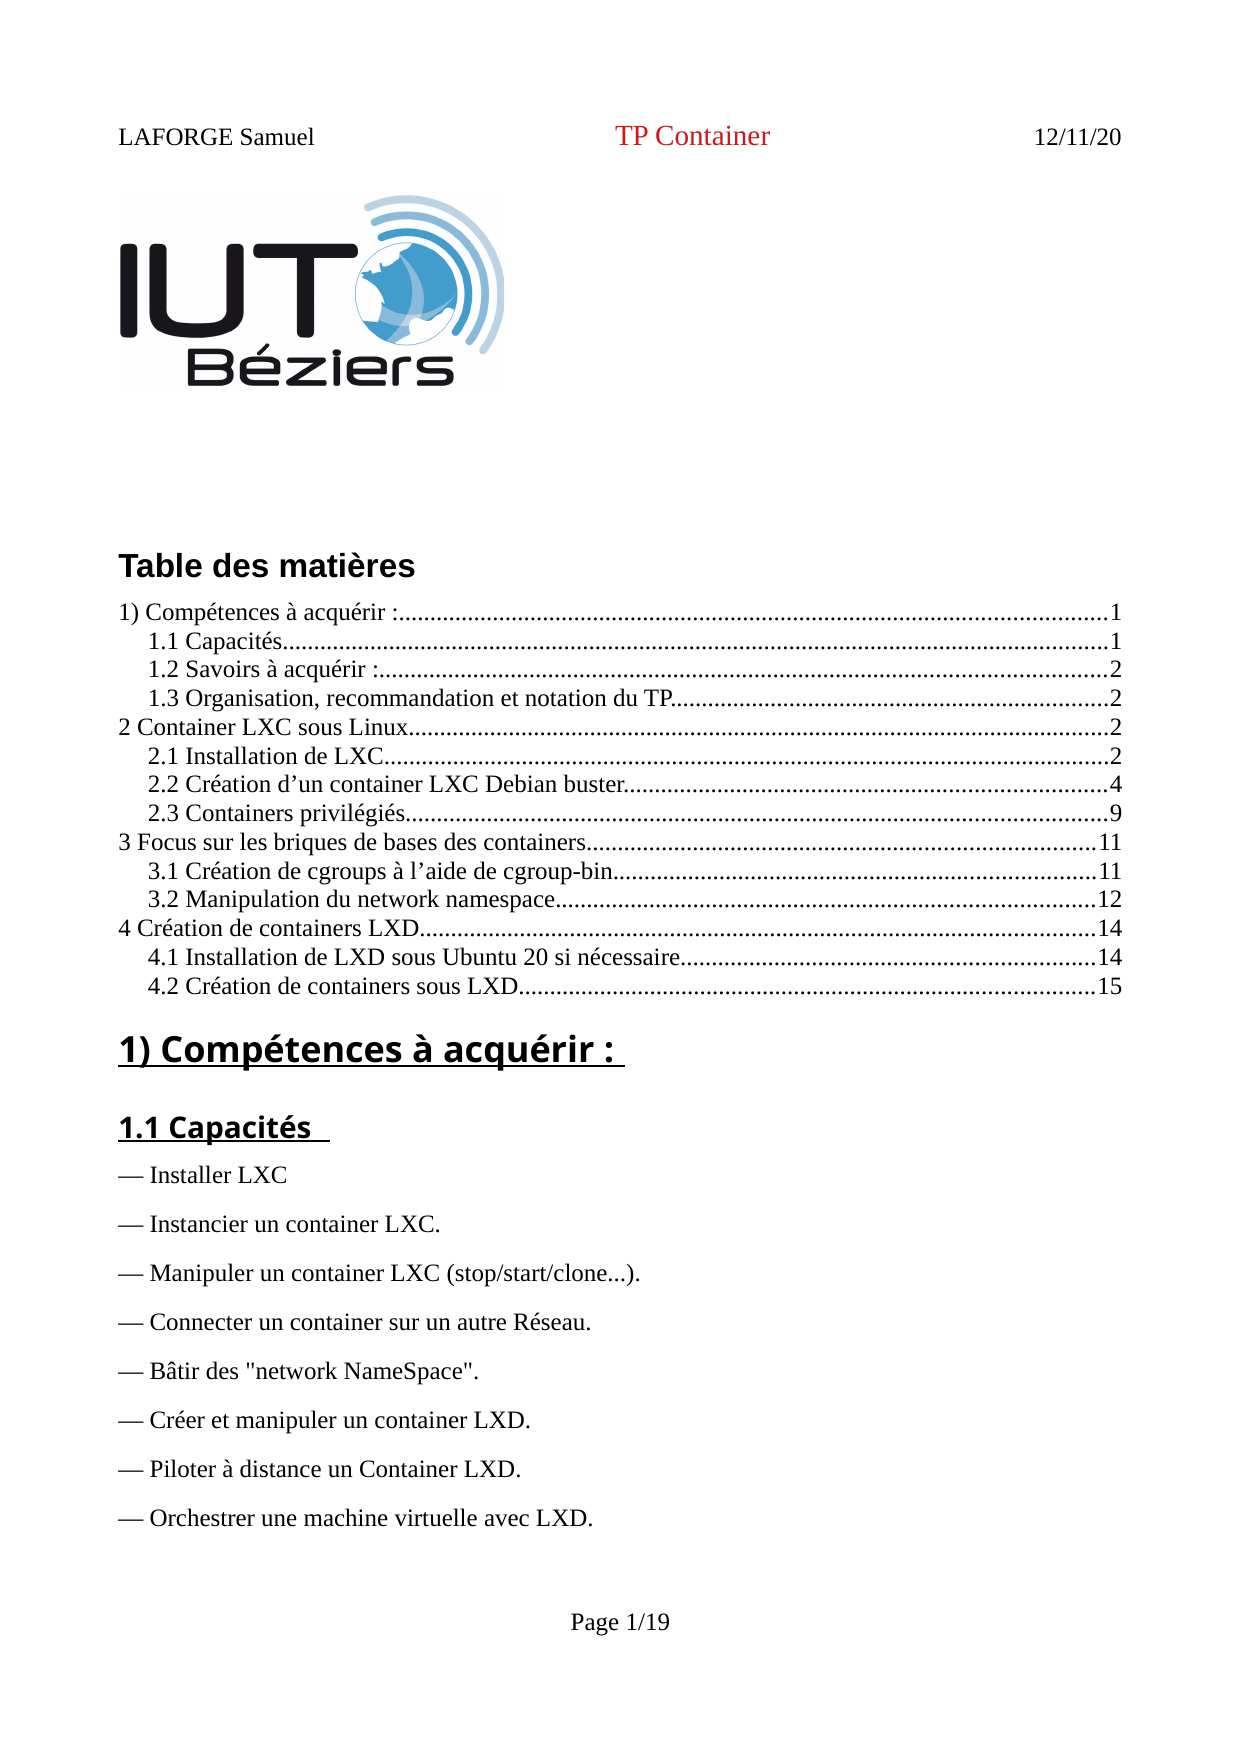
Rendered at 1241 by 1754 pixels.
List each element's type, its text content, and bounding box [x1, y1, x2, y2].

text — Piloter à distance un Container LXD. [118, 1454, 1122, 1483]
text 4.1 Installation de LXD sous Ubuntu 20 si nécessaire 14 [148, 942, 1122, 971]
picture [120, 195, 505, 387]
text 1.1 Capacités 1 [148, 626, 1122, 654]
text — Installer LXC [118, 1160, 1122, 1188]
text — Orchestrer une machine virtuelle avec LXD. [118, 1503, 1122, 1532]
subtitle 1.1 Capacités [118, 1107, 1122, 1147]
text 1) Compétences à acquérir : 1 [118, 597, 1122, 626]
text — Instancier un container LXC. [118, 1209, 1122, 1237]
text 2 Container LXC sous Linux. 2 [118, 712, 1122, 741]
text 2.2 Création d’un container LXC Debian buster. 4 [148, 769, 1122, 798]
text 1.3 Organisation, recommandation et notation du TP. 2 [148, 683, 1122, 712]
text 4.2 Création de containers sous LXD 15 [148, 971, 1122, 999]
text — Connecter un container sur un autre Réseau. [118, 1307, 1122, 1336]
text — Créer et manipuler un container LXD. [118, 1405, 1122, 1434]
text 1.2 Savoirs à acquérir : 2 [148, 654, 1122, 683]
text 2.3 Containers privilégiés 9 [148, 798, 1122, 827]
text 4 Création de containers LXD 14 [118, 913, 1122, 942]
text 2.1 Installation de LXC. 2 [148, 741, 1122, 769]
text 3.1 Création de cgroups à l’aide de cgroup-bin. 11 [148, 856, 1122, 884]
subtitle Table des matières [118, 546, 1122, 584]
text — Bâtir des "network NameSpace". [118, 1356, 1122, 1385]
subtitle 1) Compétences à acquérir : [118, 1024, 1122, 1073]
text 3 Focus sur les briques de bases des containers 11 [118, 827, 1122, 856]
text 3.2 Manipulation du network namespace. 12 [148, 884, 1122, 913]
text — Manipuler un container LXC (stop/start/clone...). [118, 1258, 1122, 1287]
